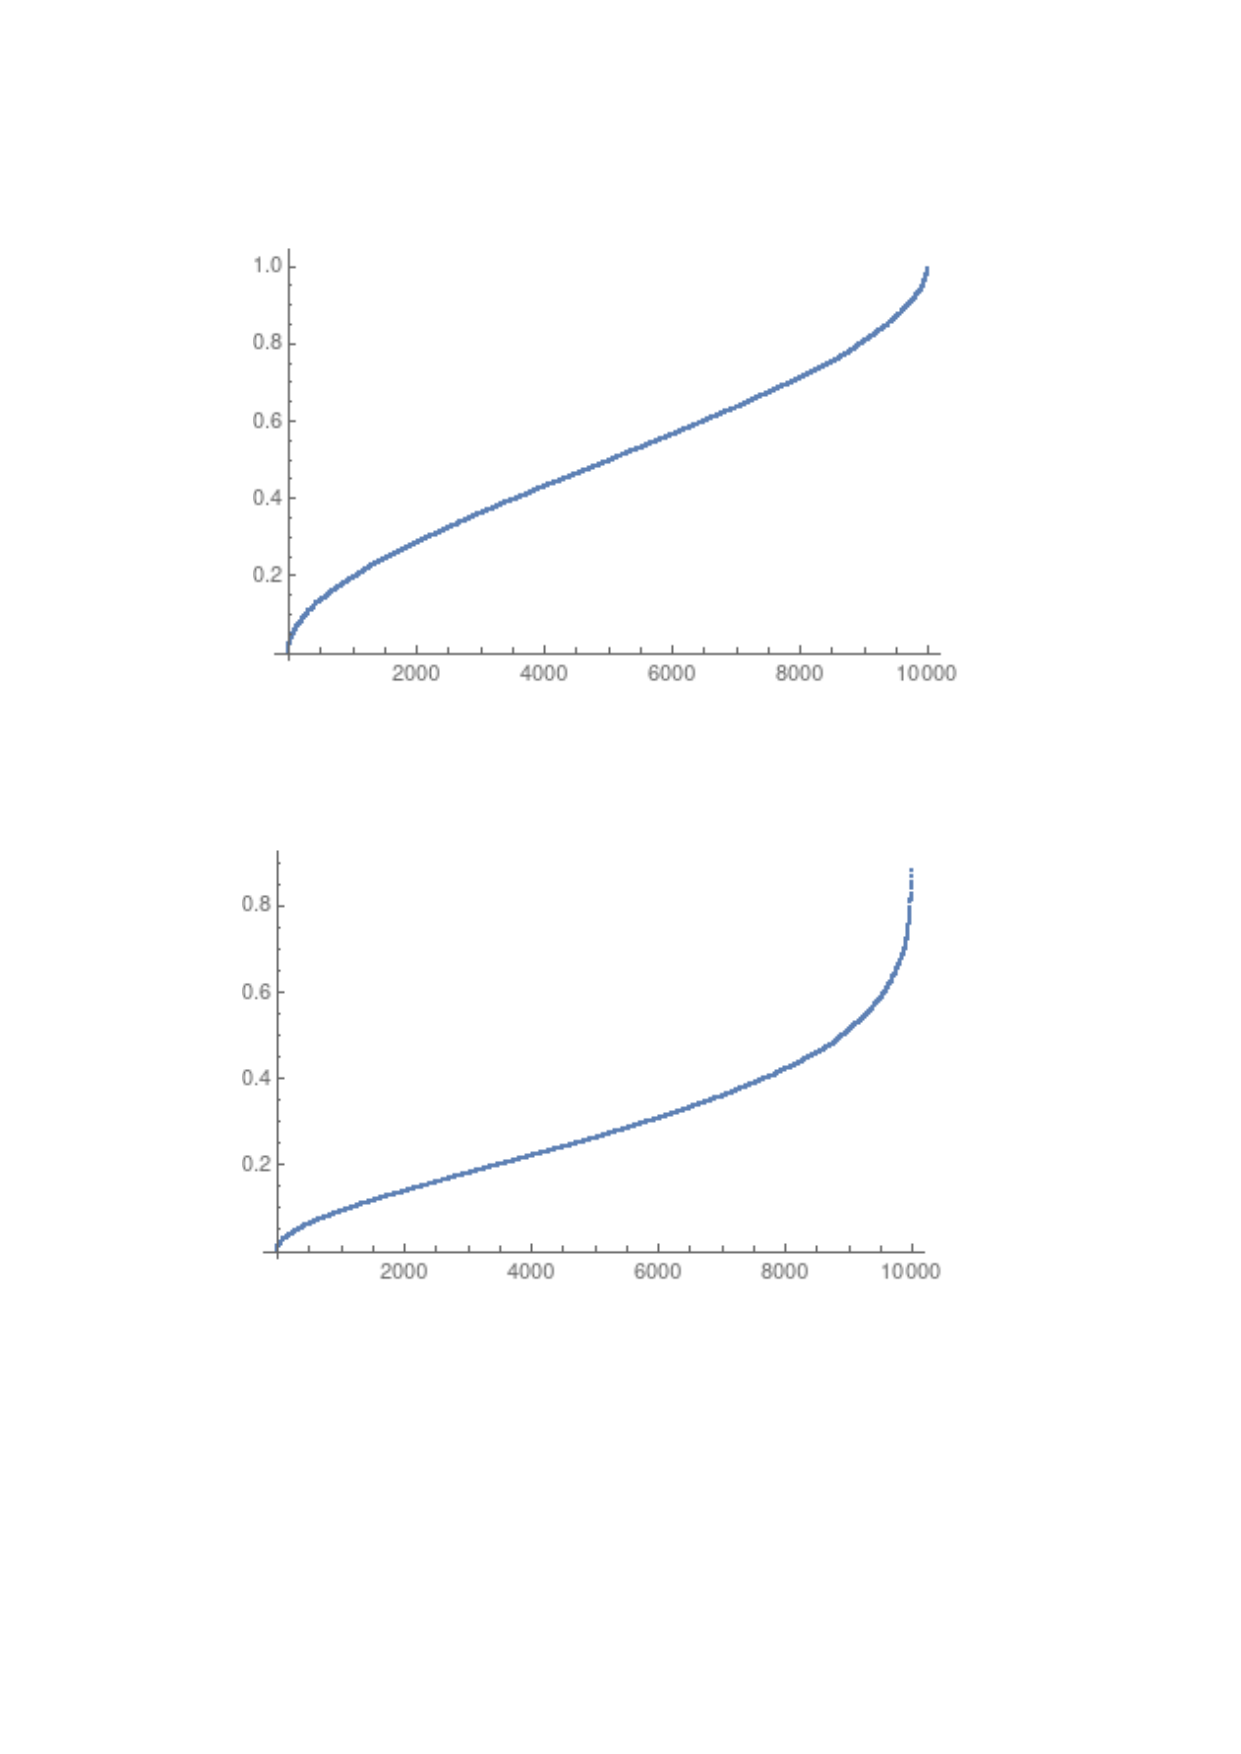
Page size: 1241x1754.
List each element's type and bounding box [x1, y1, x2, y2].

picture [242, 849, 945, 1289]
picture [253, 247, 961, 691]
